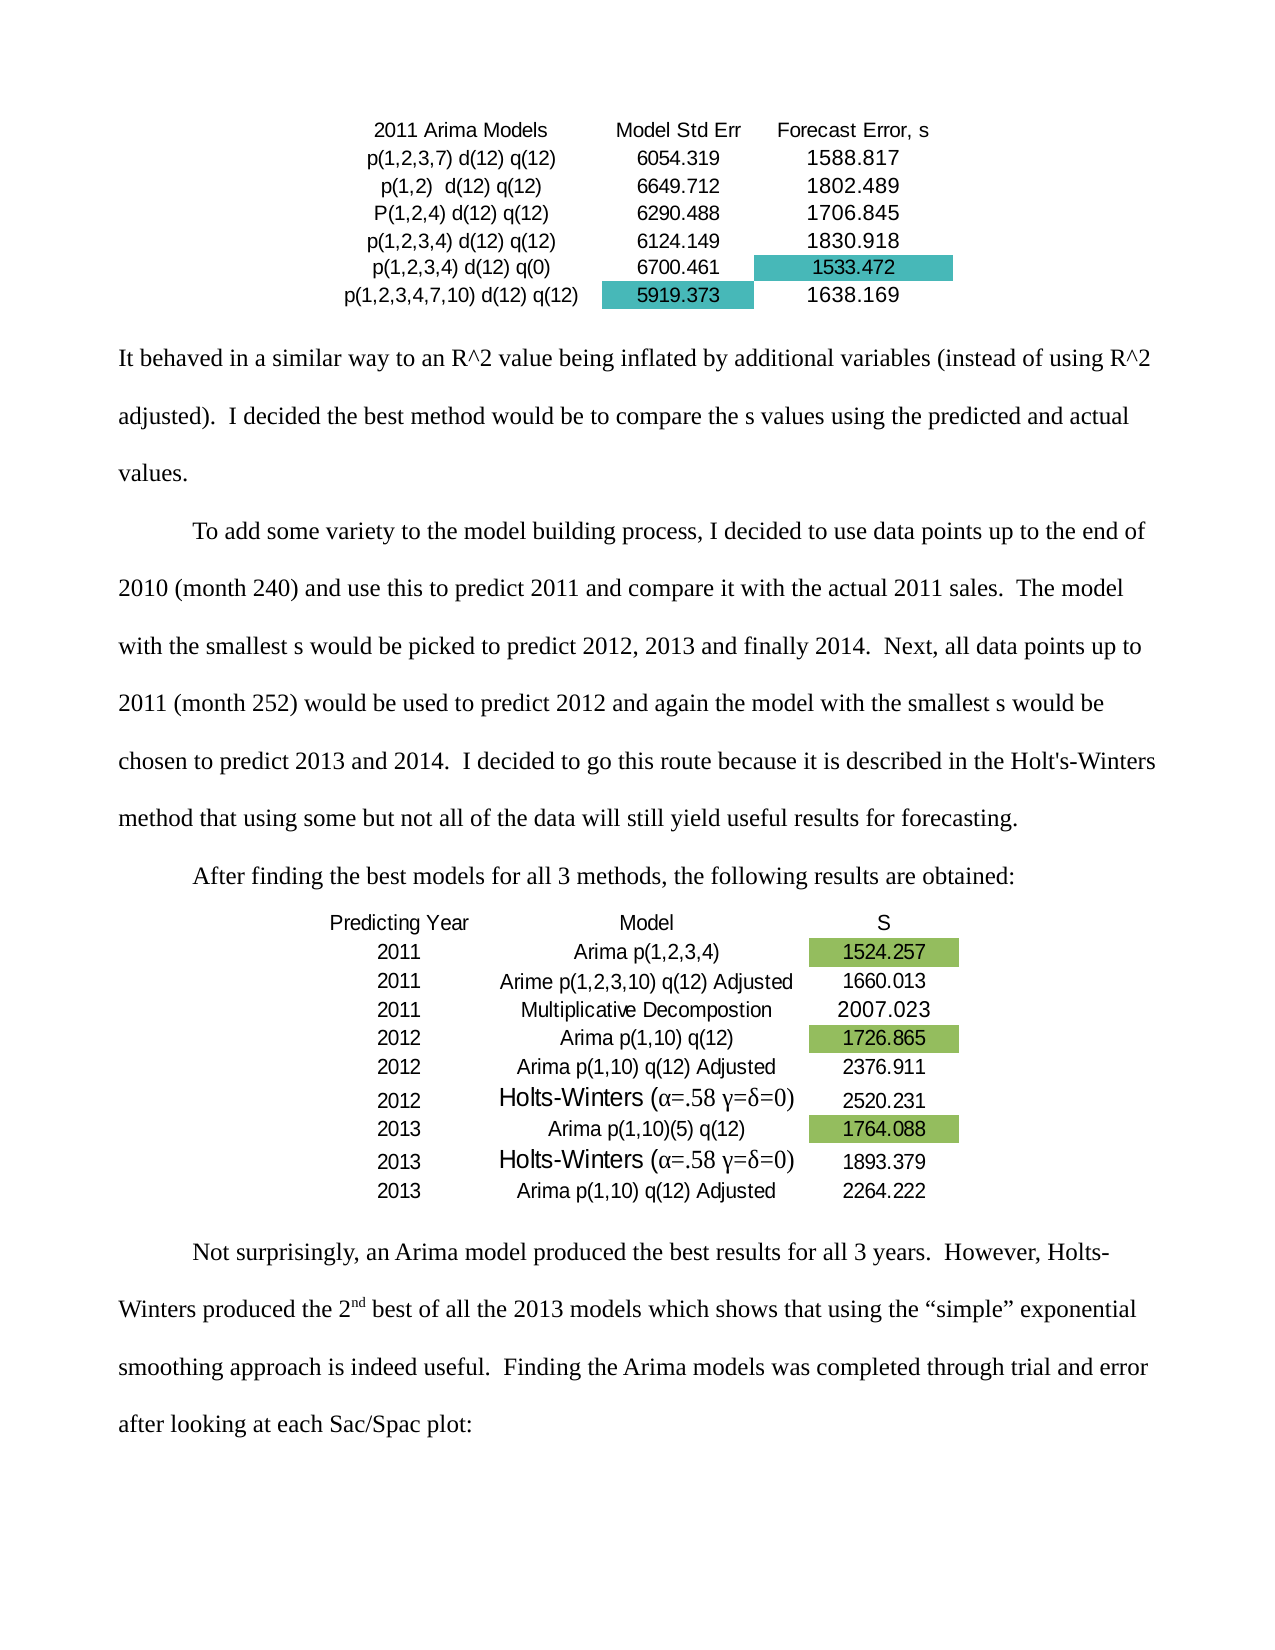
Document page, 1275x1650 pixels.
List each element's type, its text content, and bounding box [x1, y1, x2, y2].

text It behaved in a similar way to an R^2 value being inflated by additional variables (instead of using R^2 adjusted). I decided the best method would be to compare the s values using the predicted and actual values. [118, 118, 1157, 487]
text Not surprisingly, an Arima model produced the best results for all 3 years. However, Holts-Winters produced the 2nd best of all the 2013 models which shows that using the “simple” exponential smoothing approach is indeed useful. Finding the Arima models was completed through trial and error after looking at each Sac/Spac plot: [118, 918, 1157, 1438]
text After finding the best models for all 3 methods, the following results are obtained: [118, 861, 1157, 890]
text To add some variety to the model building process, I decided to use data points up to the end of 2010 (month 240) and use this to predict 2011 and compare it with the actual 2011 sales. The model with the smallest s would be picked to predict 2012, 2013 and finally 2014. Next, all data points up to 2011 (month 252) would be used to predict 2012 and again the model with the smallest s would be chosen to predict 2013 and 2014. I decided to go this route because it is described in the Holt's-Winters method that using some but not all of the data will still yield useful results for forecasting. [118, 516, 1157, 832]
